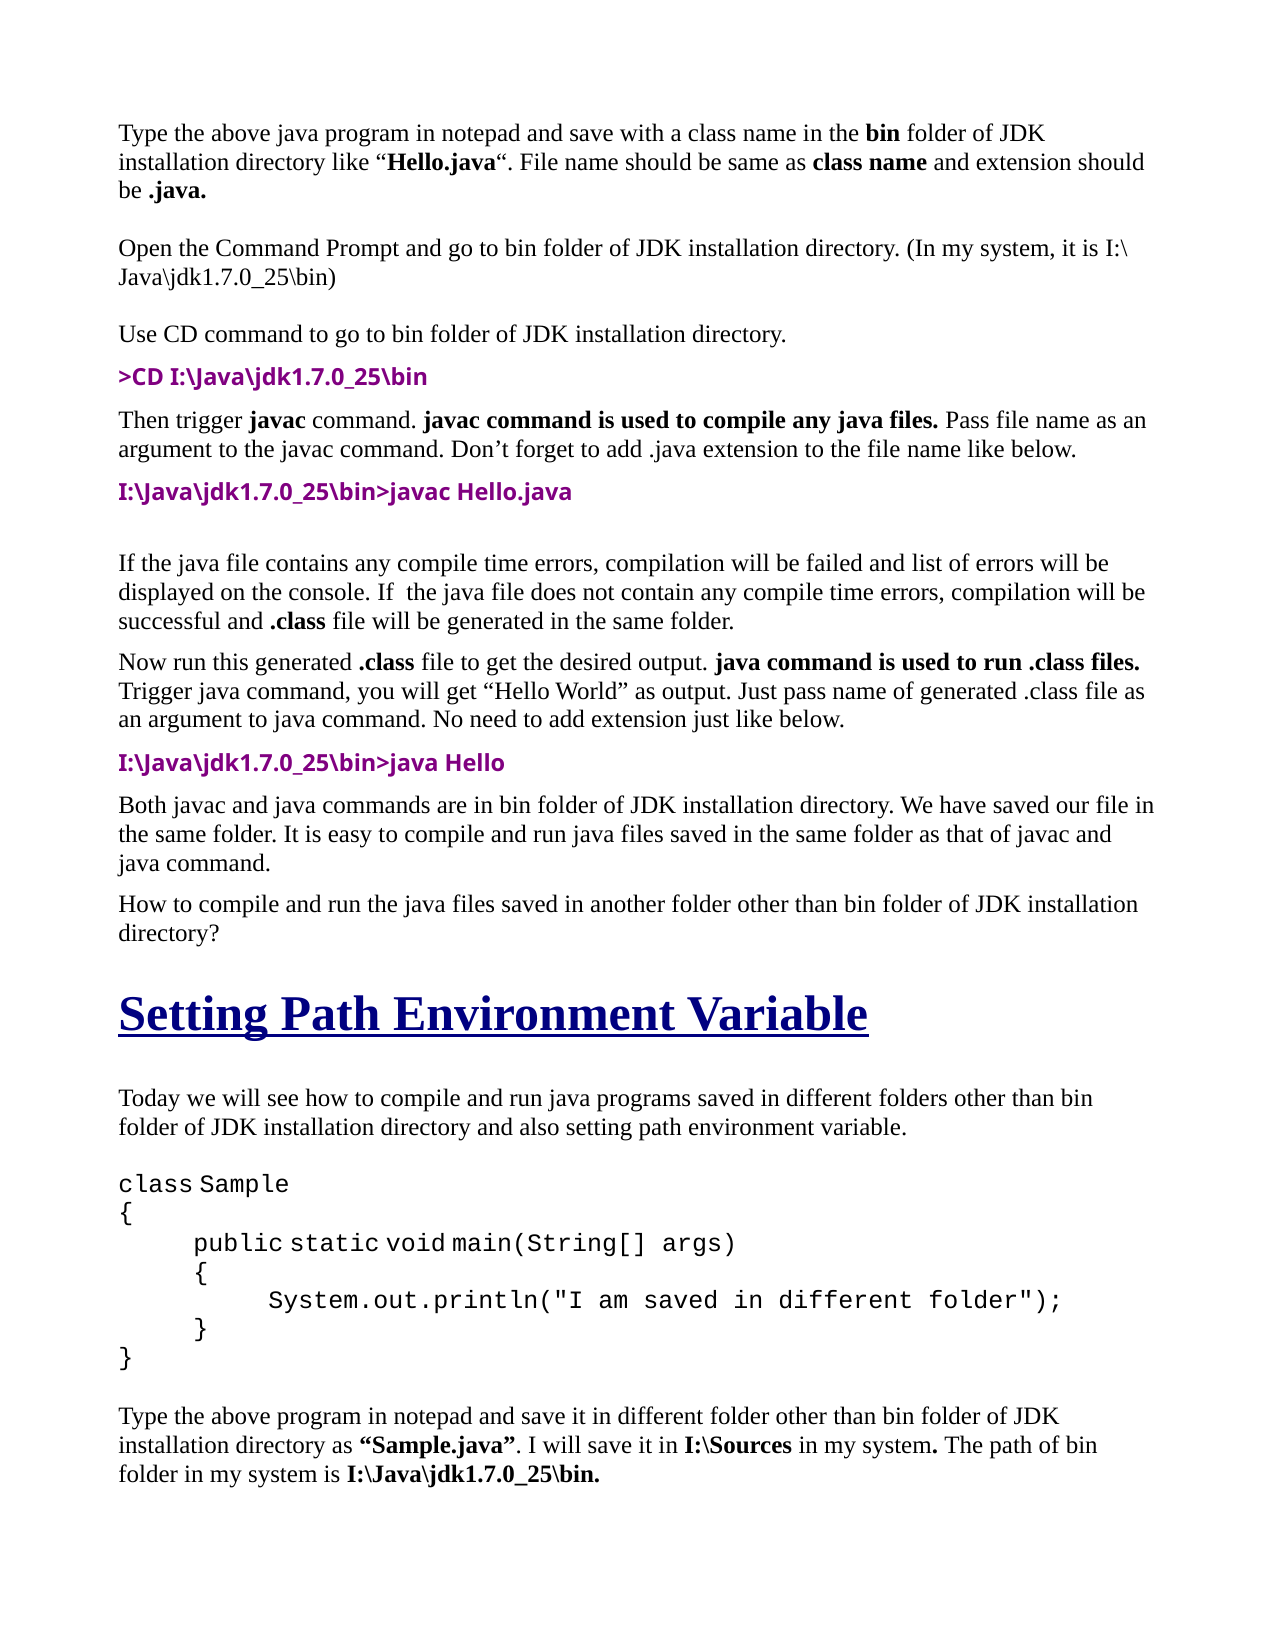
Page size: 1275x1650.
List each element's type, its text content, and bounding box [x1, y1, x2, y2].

text How to compile and run the java files saved in another folder other than bin folder of JDK installation directory? [118, 889, 1157, 947]
text System.out.println("I am saved in different folder"); [118, 1287, 1157, 1316]
text Then trigger javac command. javac command is used to compile any java files. Pass file name as an argument to the javac command. Don’t forget to add .java extension to the file name like below. [118, 405, 1157, 463]
text public static void main(String[] args) [118, 1228, 1157, 1259]
subtitle Setting Path Environment Variable [118, 984, 1157, 1042]
text { [118, 1259, 1157, 1287]
text } [118, 1344, 1157, 1372]
text class Sample [118, 1169, 1157, 1200]
text Now run this generated .class file to get the desired output. java command is used to run .class files. Trigger java command, you will get “Hello World” as output. Just pass name of generated .class file as an argument to java command. No need to add extension just like below. [118, 647, 1157, 733]
text Today we will see how to compile and run java programs saved in different folders other than bin folder of JDK installation directory and also setting path environment variable. [118, 1083, 1157, 1140]
text Open the Command Prompt and go to bin folder of JDK installation directory. (In my system, it is I:\Java\jdk1.7.0_25\bin) [118, 233, 1157, 291]
text If the java file contains any compile time errors, compilation will be failed and list of errors will be displayed on the console. If the java file does not contain any compile time errors, compilation will be successful and .class file will be generated in the same folder. [118, 548, 1157, 634]
text Use CD command to go to bin folder of JDK installation directory. [118, 319, 1157, 348]
text } [118, 1316, 1157, 1344]
text { [118, 1200, 1157, 1228]
text I:\Java\jdk1.7.0_25\bin>java Hello [118, 746, 1157, 778]
text I:\Java\jdk1.7.0_25\bin>javac Hello.java [118, 475, 1157, 507]
text Both javac and java commands are in bin folder of JDK installation directory. We have saved our file in the same folder. It is easy to compile and run java files saved in the same folder as that of javac and java command. [118, 790, 1157, 877]
text Type the above java program in notepad and save with a class name in the bin folder of JDK installation directory like “Hello.java“. File name should be same as class name and extension should be .java. [118, 118, 1157, 204]
text >CD I:\Java\jdk1.7.0_25\bin [118, 361, 1157, 393]
text Type the above program in notepad and save it in different folder other than bin folder of JDK installation directory as “Sample.java”. I will save it in I:\Sources in my system. The path of bin folder in my system is I:\Java\jdk1.7.0_25\bin. [118, 1401, 1157, 1487]
